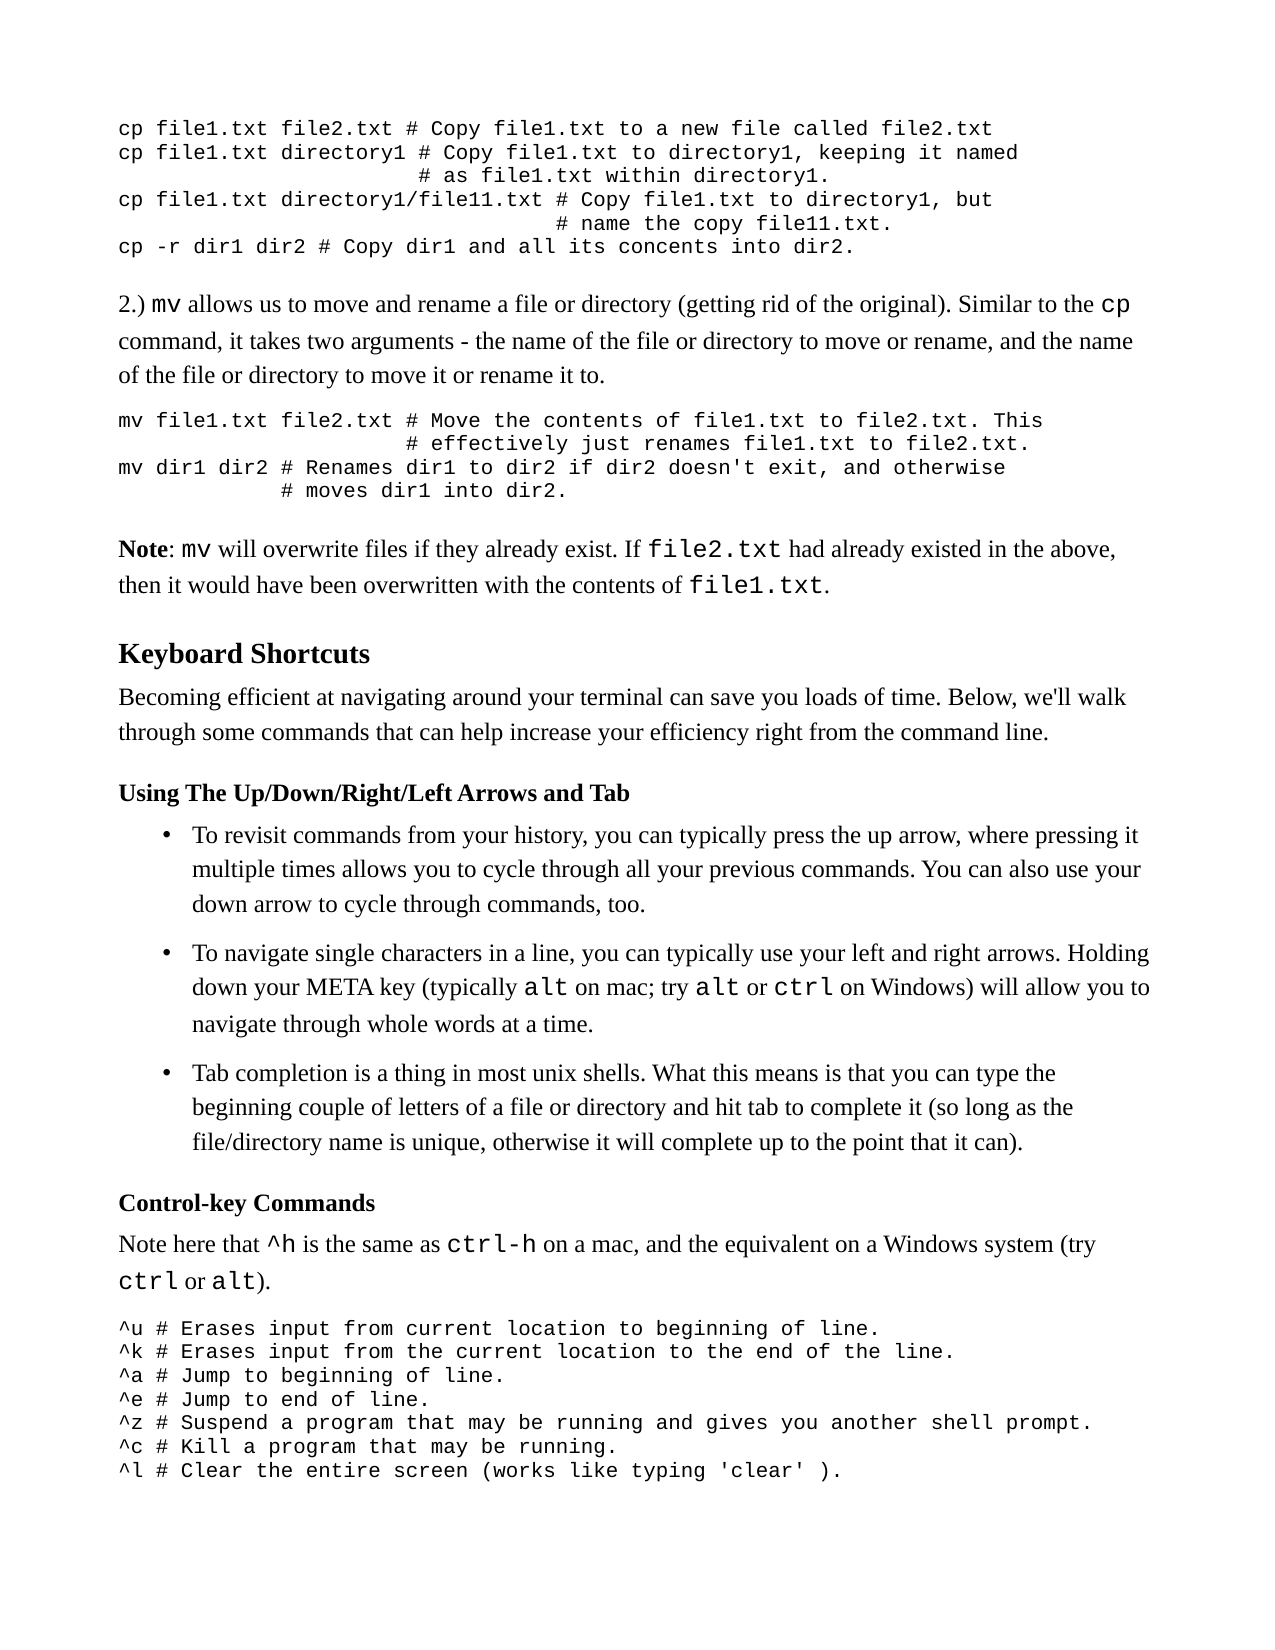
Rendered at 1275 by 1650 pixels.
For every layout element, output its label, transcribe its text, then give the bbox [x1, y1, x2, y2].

list To navigate single characters in a line, you can typically use your left and right arrows. Holding down your META key (typically alt on mac; try alt or ctrl on Windows) will allow you to navigate through whole words at a time. [162, 938, 1157, 1037]
text Note: mv will overwrite files if they already exist. If file2.txt had already existed in the above, then it would have been overwritten with the contents of file1.txt. [118, 534, 1157, 601]
subtitle Control-key Commands [118, 1188, 1157, 1217]
text ^l # Clear the entire screen (works like typing 'clear' ). [118, 1459, 1157, 1483]
text cp file1.txt file2.txt # Copy file1.txt to a new file called file2.txt [118, 118, 1157, 142]
text cp -r dir1 dir2 # Copy dir1 and all its concents into dir2. [118, 236, 1157, 260]
text cp file1.txt directory1 # Copy file1.txt to directory1, keeping it named [118, 142, 1157, 165]
text cp file1.txt directory1/file11.txt # Copy file1.txt to directory1, but [118, 189, 1157, 213]
text mv dir1 dir2 # Renames dir1 to dir2 if dir2 doesn't exit, and otherwise [118, 457, 1157, 481]
text # moves dir1 into dir2. [118, 481, 1157, 504]
text # as file1.txt within directory1. [118, 165, 1157, 189]
text Becoming efficient at navigating around your terminal can save you loads of time. Below, we'll walk through some commands that can help increase your efficiency right from the command line. [118, 682, 1157, 746]
list Tab completion is a thing in most unix shells. What this means is that you can type the beginning couple of letters of a file or directory and hit tab to complete it (so long as the file/directory name is unique, otherwise it will complete up to the point that it can). [162, 1058, 1157, 1156]
text # name the copy file11.txt. [118, 213, 1157, 236]
subtitle Keyboard Shortcuts [118, 636, 1157, 670]
text ^z # Suspend a program that may be running and gives you another shell prompt. [118, 1412, 1157, 1436]
text 2.) mv allows us to move and rename a file or directory (getting rid of the original). Similar to the cp command, it takes two arguments - the name of the file or directory to move or rename, and the name of the file or directory to move it or rename it to. [118, 289, 1157, 389]
text ^u # Erases input from current location to beginning of line. [118, 1318, 1157, 1341]
subtitle Using The Up/Down/Right/Left Arrows and Tab [118, 778, 1157, 807]
text Note here that ^h is the same as ctrl-h on a mac, and the equivalent on a Windows system (try ctrl or alt). [118, 1229, 1157, 1297]
text ^a # Jump to beginning of line. [118, 1365, 1157, 1389]
list To revisit commands from your history, you can typically press the up arrow, where pressing it multiple times allows you to cycle through all your previous commands. You can also use your down arrow to cycle through commands, too. [162, 820, 1157, 917]
text # effectively just renames file1.txt to file2.txt. [118, 433, 1157, 457]
text mv file1.txt file2.txt # Move the contents of file1.txt to file2.txt. This [118, 409, 1157, 433]
text ^c # Kill a program that may be running. [118, 1436, 1157, 1459]
text ^e # Jump to end of line. [118, 1389, 1157, 1412]
text ^k # Erases input from the current location to the end of the line. [118, 1341, 1157, 1365]
